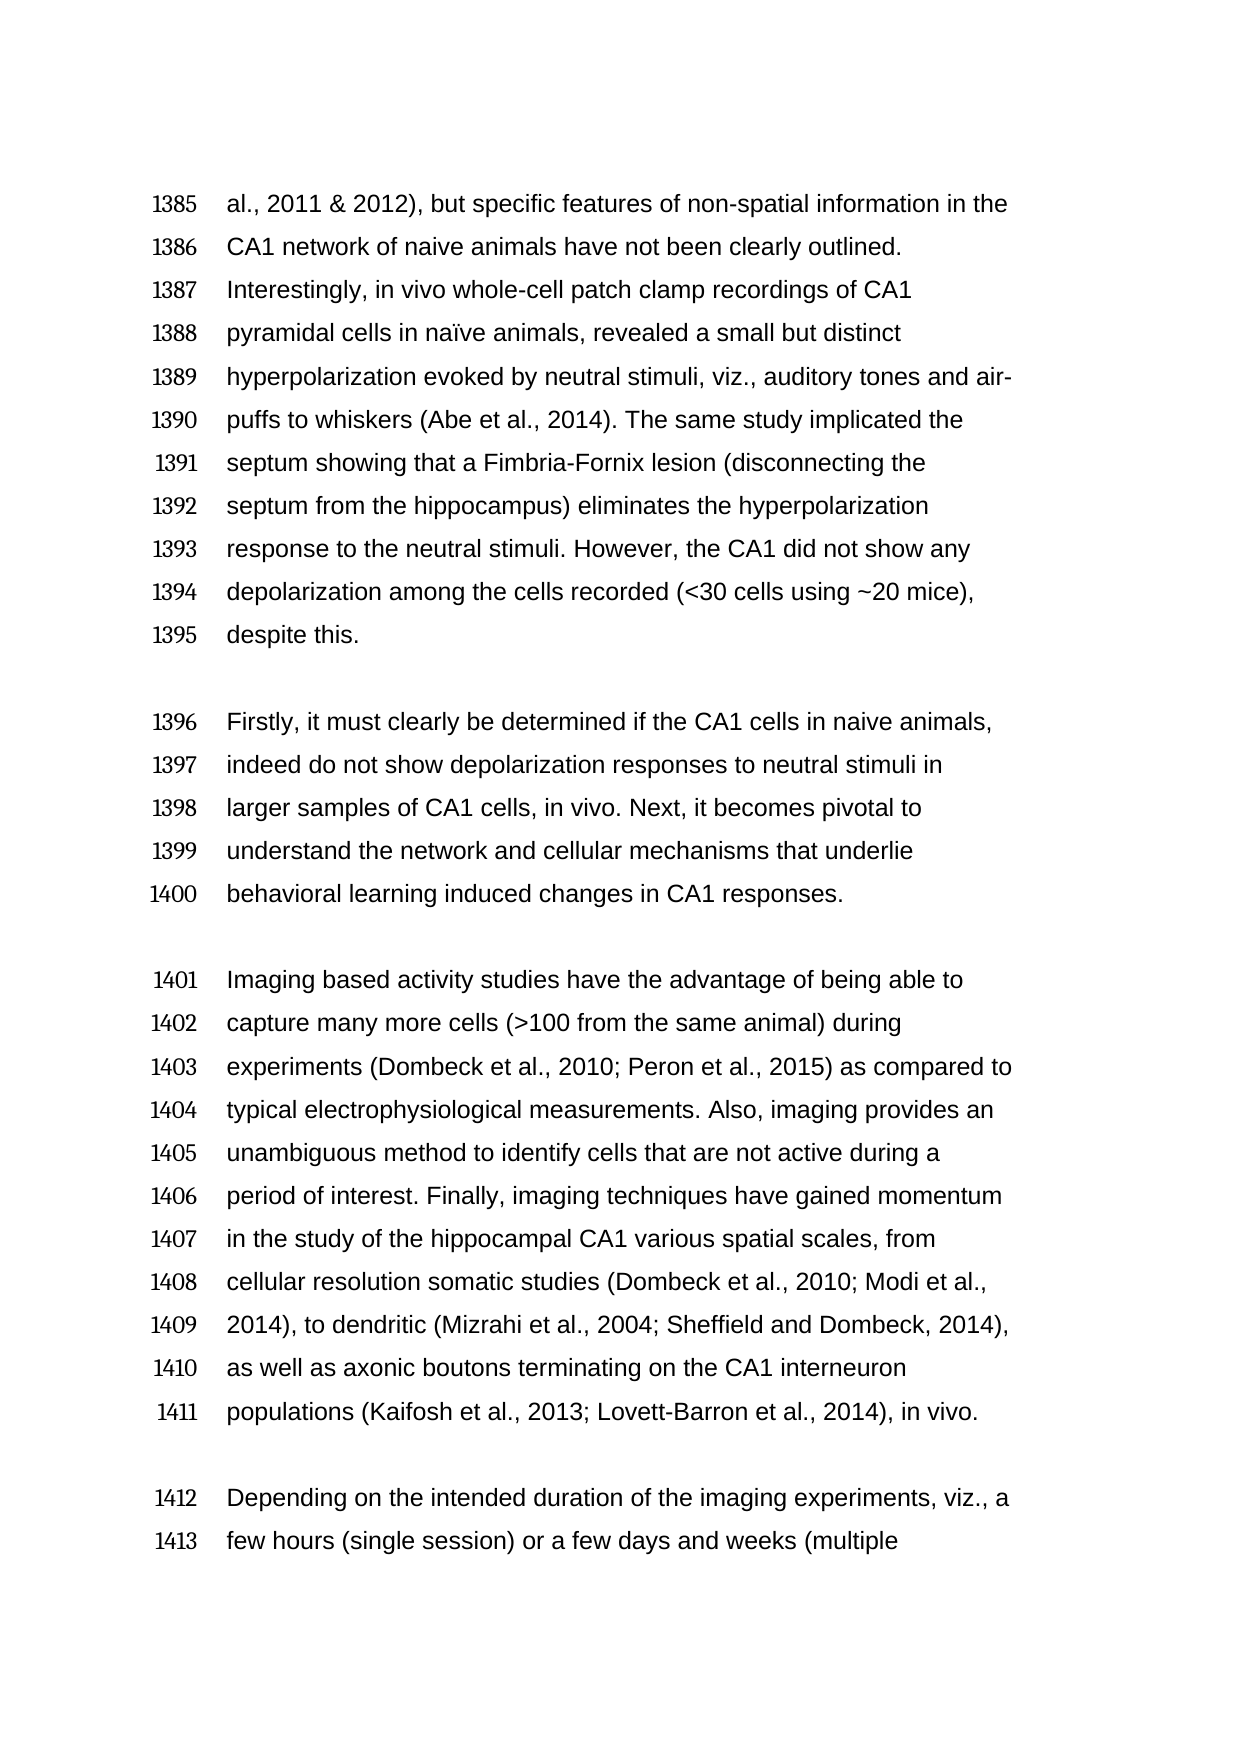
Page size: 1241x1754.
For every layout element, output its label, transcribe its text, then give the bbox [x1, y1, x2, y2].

text al., 2011 & 2012), but specific features of non-spatial information in the CA1 network of naive animals have not been clearly outlined. Interestingly, in vivo whole-cell patch clamp recordings of CA1 pyramidal cells in naïve animals, revealed a small but distinct hyperpolarization evoked by neutral stimuli, viz., auditory tones and air-puffs to whiskers (Abe et al., 2014). The same study implicated the septum showing that a Fimbria-Fornix lesion (disconnecting the septum from the hippocampus) eliminates the hyperpolarization response to the neutral stimuli. However, the CA1 did not show any depolarization among the cells recorded (<30 cells using ~20 mice), despite this. [226, 189, 1014, 649]
text Firstly, it must clearly be determined if the CA1 cells in naive animals, indeed do not show depolarization responses to neutral stimuli in larger samples of CA1 cells, in vivo. Next, it becomes pivotal to understand the network and cellular mechanisms that underlie behavioral learning induced changes in CA1 responses. [226, 706, 1014, 908]
text Depending on the intended duration of the imaging experiments, viz., a few hours (single session) or a few days and weeks (multiple [226, 1483, 1014, 1554]
text Imaging based activity studies have the advantage of being able to capture many more cells (>100 from the same animal) during experiments (Dombeck et al., 2010; Peron et al., 2015) as compared to typical electrophysiological measurements. Also, imaging provides an unambiguous method to identify cells that are not active during a period of interest. Finally, imaging techniques have gained momentum in the study of the hippocampal CA1 various spatial scales, from cellular resolution somatic studies (Dombeck et al., 2010; Modi et al., 2014), to dendritic (Mizrahi et al., 2004; Sheffield and Dombeck, 2014), as well as axonic boutons terminating on the CA1 interneuron populations (Kaifosh et al., 2013; Lovett-Barron et al., 2014), in vivo. [226, 965, 1014, 1425]
